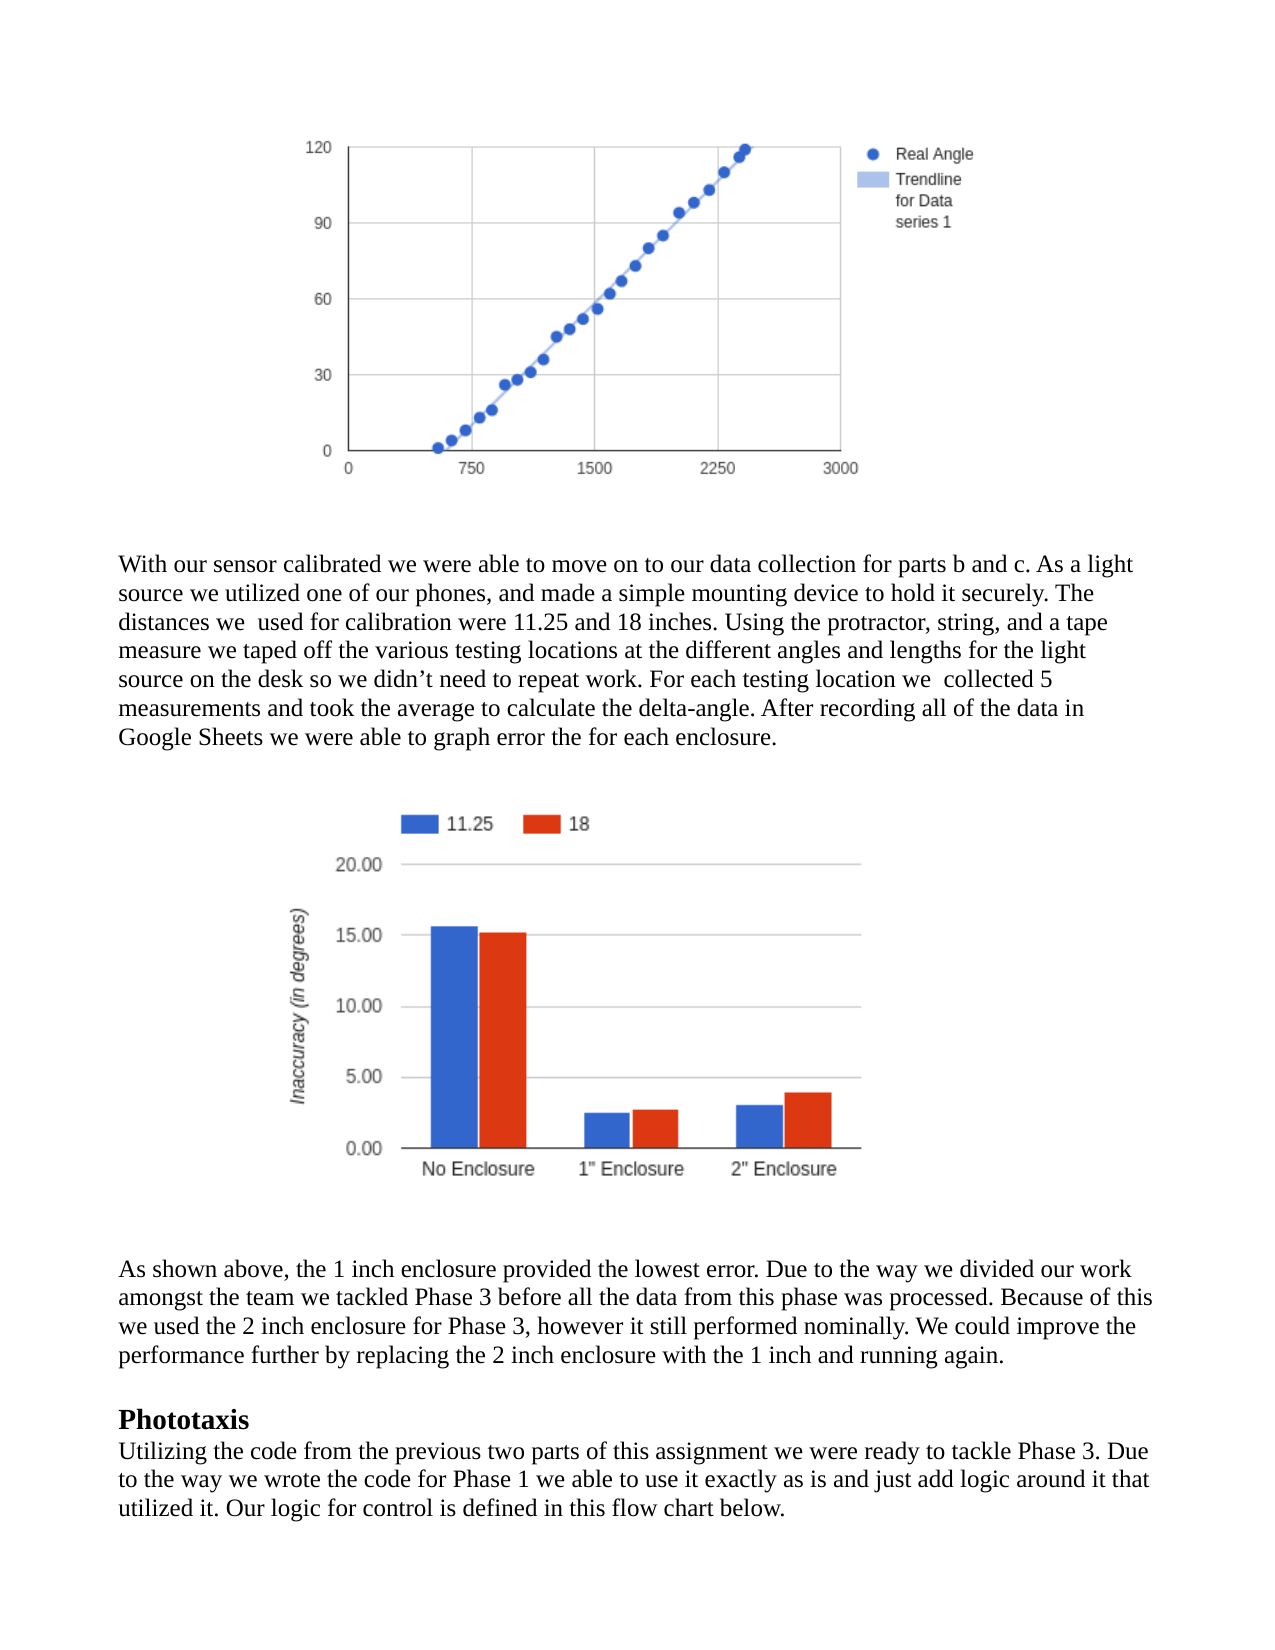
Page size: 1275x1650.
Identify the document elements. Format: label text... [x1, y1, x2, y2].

text Phototaxis [118, 1402, 1157, 1436]
text With our sensor calibrated we were able to move on to our data collection for parts b and c. As a light source we utilized one of our phones, and made a simple mounting device to hold it securely. The distances we used for calibration were 11.25 and 18 inches. Using the protractor, string, and a tape measure we taped off the various testing locations at the different angles and lengths for the light source on the desk so we didn’t need to repeat work. For each testing location we collected 5 measurements and took the average to calculate the delta-angle. After recording all of the data in Google Sheets we were able to graph error the for each enclosure. [118, 549, 1157, 751]
picture [295, 127, 982, 489]
picture [259, 777, 1004, 1237]
text Utilizing the code from the previous two parts of this assignment we were ready to tackle Phase 3. Due to the way we wrote the code for Phase 1 we able to use it exactly as is and just add logic around it that utilized it. Our logic for control is defined in this flow chart below. [118, 1436, 1157, 1522]
text As shown above, the 1 inch enclosure provided the lowest error. Due to the way we divided our work amongst the team we tackled Phase 3 before all the data from this phase was processed. Because of this we used the 2 inch enclosure for Phase 3, however it still performed nominally. We could improve the performance further by replacing the 2 inch enclosure with the 1 inch and running again. [118, 1254, 1157, 1369]
